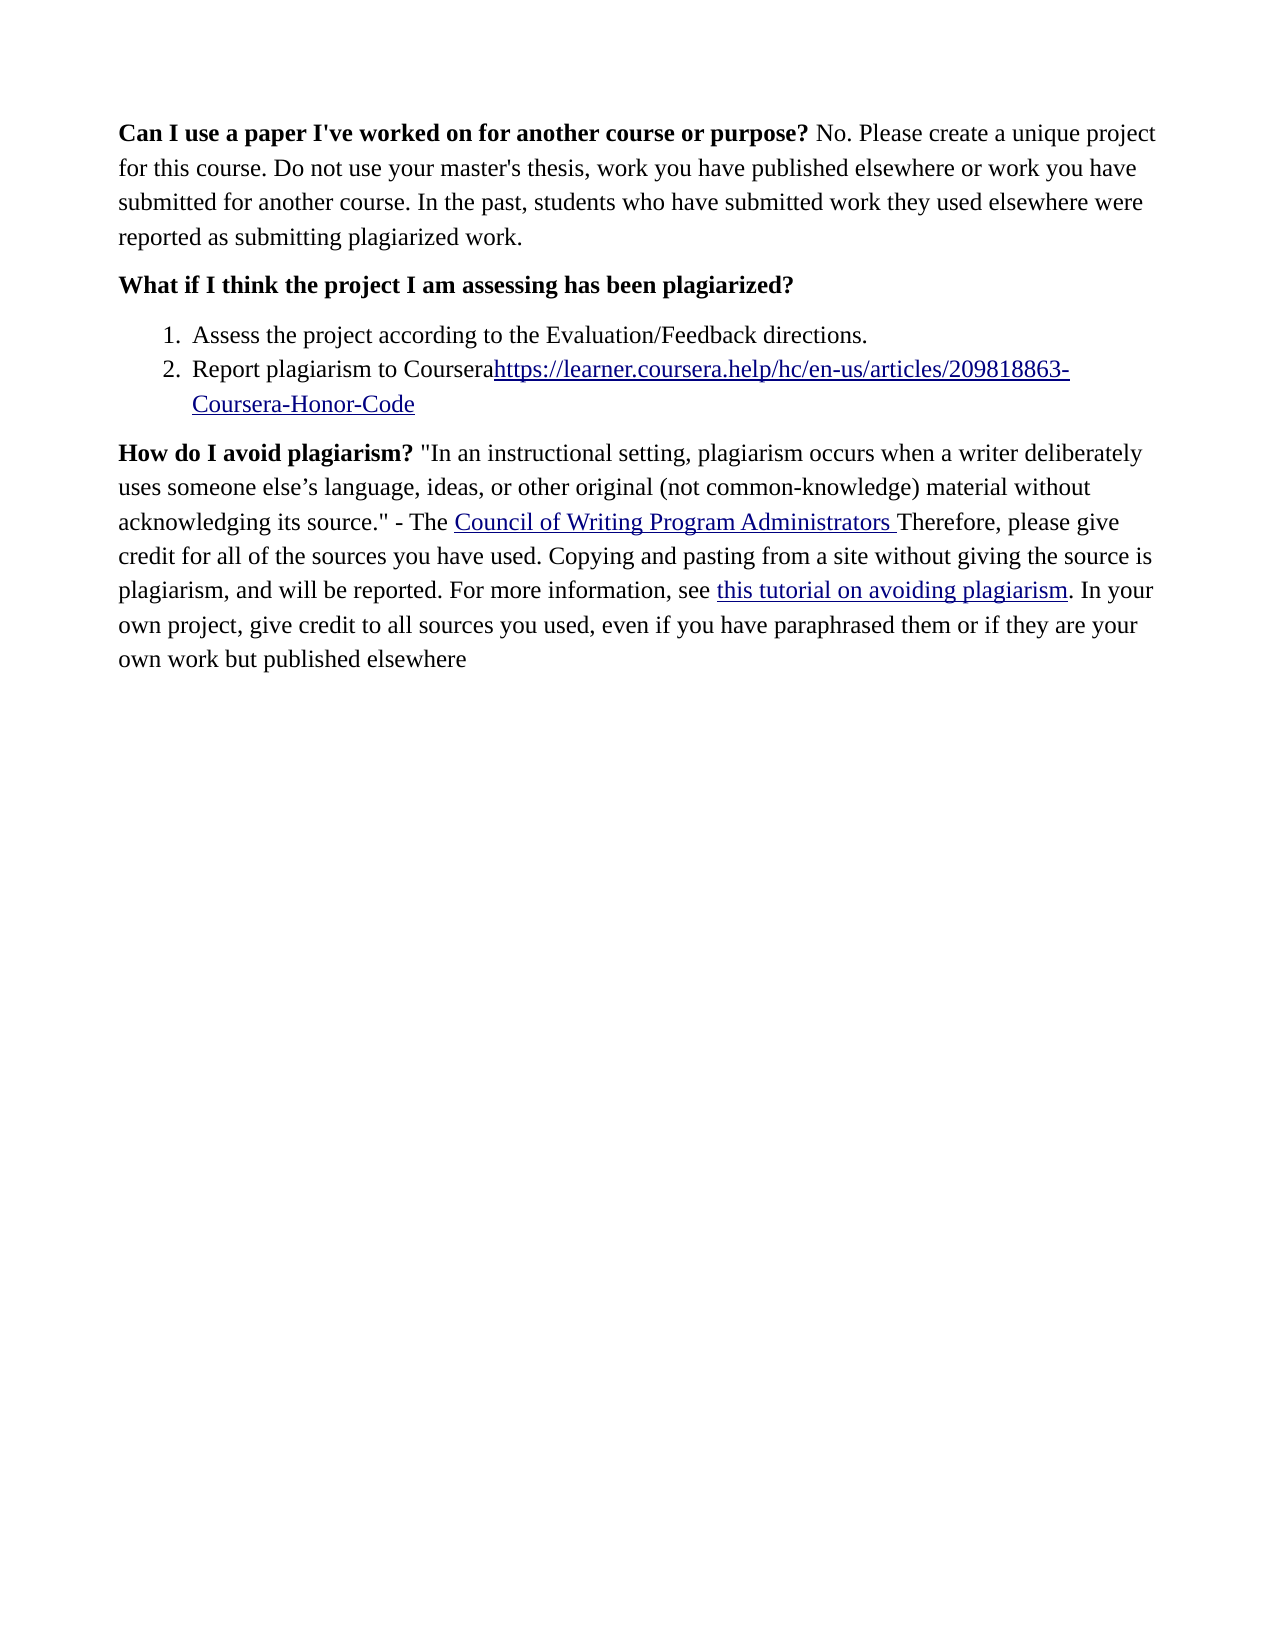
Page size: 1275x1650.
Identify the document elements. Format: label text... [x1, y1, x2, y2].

list Report plagiarism to Courserahttps://learner.coursera.help/hc/en-us/articles/209818863-Coursera-Honor-Code [162, 354, 1157, 417]
text How do I avoid plagiarism? "In an instructional setting, plagiarism occurs when a writer deliberately uses someone else’s language, ideas, or other original (not common-knowledge) material without acknowledg­ing its source." - The Council of Writing Program Administrators Therefore, please give credit for all of the sources you have used. Copying and pasting from a site without giving the source is plagiarism, and will be reported. For more information, see this tutorial on avoiding plagiarism. In your own project, give credit to all sources you used, even if you have paraphrased them or if they are your own work but published elsewhere [118, 438, 1157, 673]
list Assess the project according to the Evaluation/Feedback directions. [162, 320, 1157, 348]
text What if I think the project I am assessing has been plagiarized? [118, 271, 1157, 299]
text Can I use a paper I've worked on for another course or purpose? No. Please create a unique project for this course. Do not use your master's thesis, work you have published elsewhere or work you have submitted for another course. In the past, students who have submitted work they used elsewhere were reported as submitting plagiarized work. [118, 118, 1157, 250]
